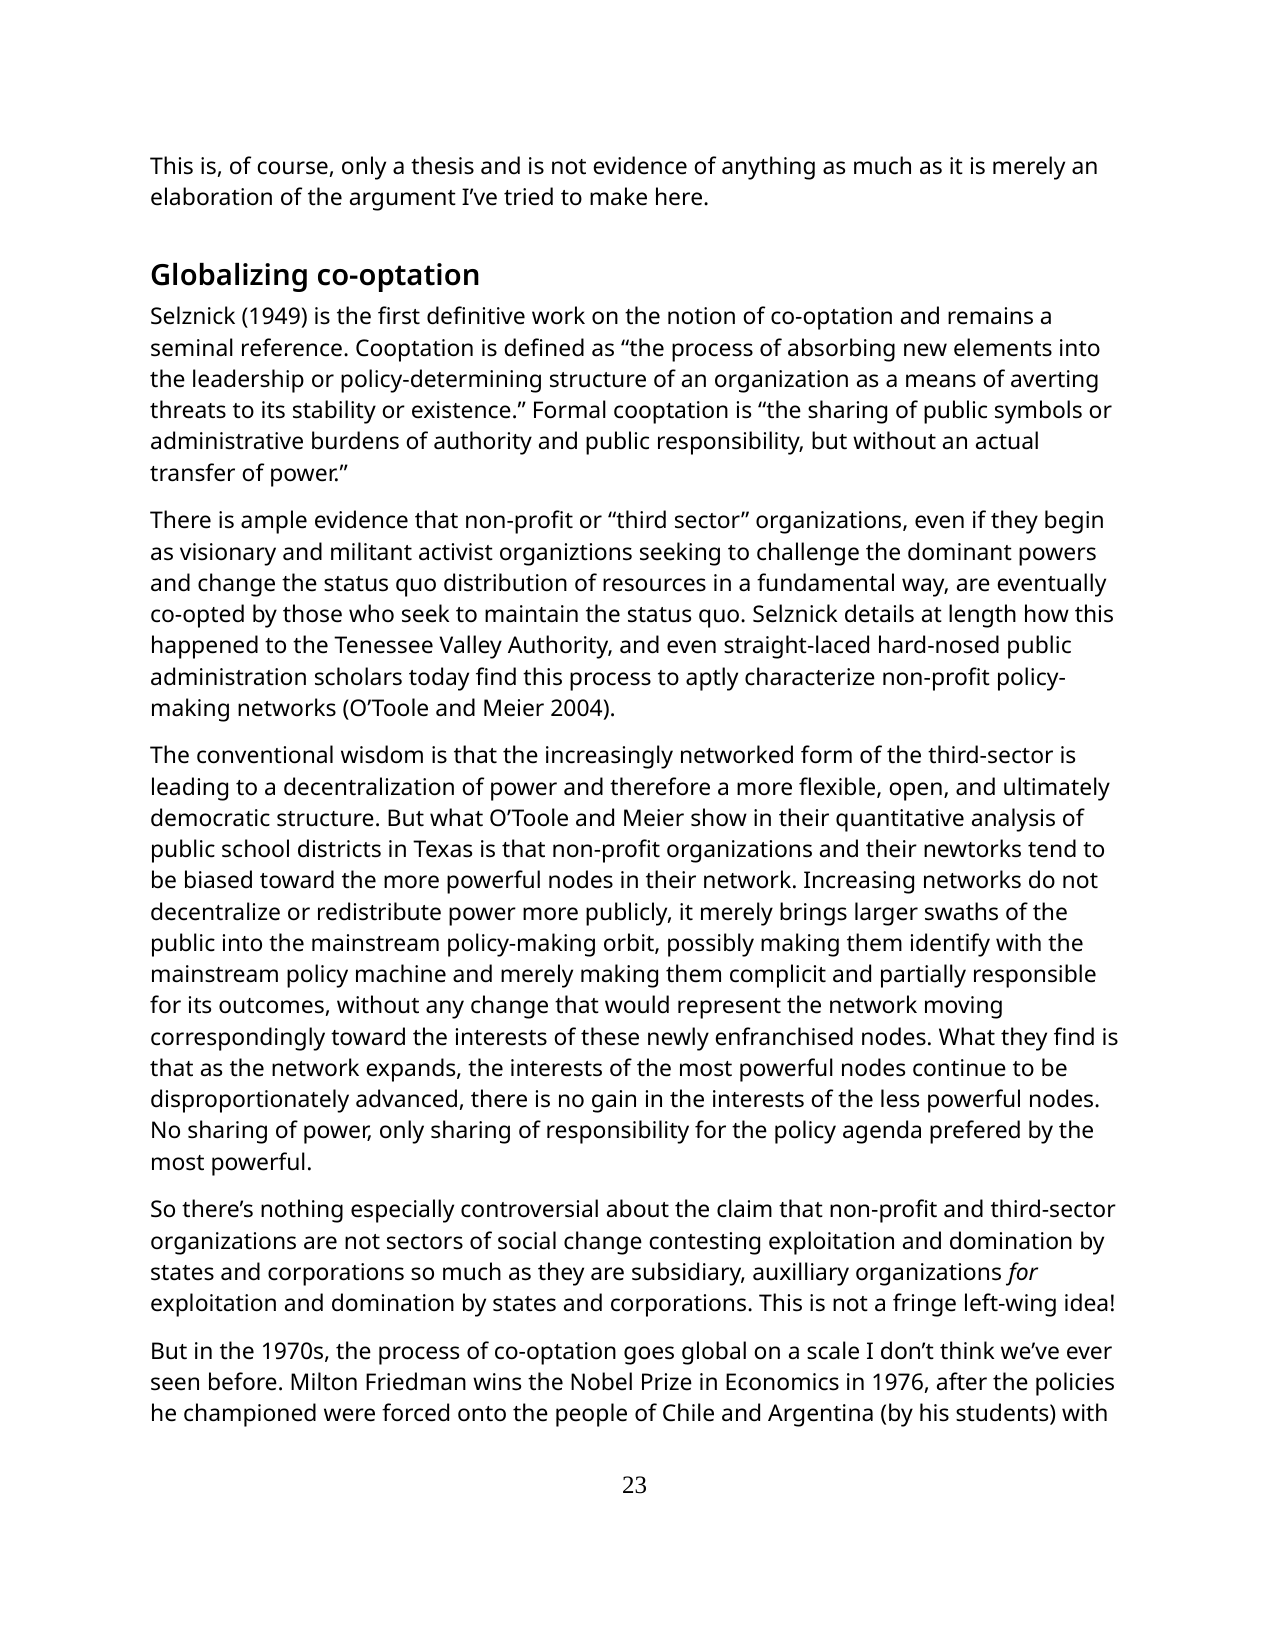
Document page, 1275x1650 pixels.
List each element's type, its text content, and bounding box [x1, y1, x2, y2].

text There is ample evidence that non-profit or “third sector” organizations, even if they begin as visionary and militant activist organiztions seeking to challenge the dominant powers and change the status quo distribution of resources in a fundamental way, are eventually co-opted by those who seek to maintain the status quo. Selznick details at length how this happened to the Tenessee Valley Authority, and even straight-laced hard-nosed public administration scholars today find this process to aptly characterize non-profit policy-making networks (O’Toole and Meier 2004). [150, 504, 1125, 723]
text The conventional wisdom is that the increasingly networked form of the third-sector is leading to a decentralization of power and therefore a more flexible, open, and ultimately democratic structure. But what O’Toole and Meier show in their quantitative analysis of public school districts in Texas is that non-profit organizations and their newtorks tend to be biased toward the more powerful nodes in their network. Increasing networks do not decentralize or redistribute power more publicly, it merely brings larger swaths of the public into the mainstream policy-making orbit, possibly making them identify with the mainstream policy machine and merely making them complicit and partially responsible for its outcomes, without any change that would represent the network moving correspondingly toward the interests of these newly enfranchised nodes. What they find is that as the network expands, the interests of the most powerful nodes continue to be disproportionately advanced, there is no gain in the interests of the less powerful nodes. No sharing of power, only sharing of responsibility for the policy agenda prefered by the most powerful. [150, 739, 1125, 1177]
text This is, of course, only a thesis and is not evidence of anything as much as it is merely an elaboration of the argument I’ve tried to make here. [150, 150, 1125, 212]
text So there’s nothing especially controversial about the claim that non-profit and third-sector organizations are not sectors of social change contesting exploitation and domination by states and corporations so much as they are subsidiary, auxilliary organizations for exploitation and domination by states and corporations. This is not a fringe left-wing idea! [150, 1193, 1125, 1318]
text But in the 1970s, the process of co-optation goes global on a scale I don’t think we’ve ever seen before. Milton Friedman wins the Nobel Prize in Economics in 1976, after the policies he championed were forced onto the people of Chile and Argentina (by his students) with [150, 1335, 1125, 1428]
subtitle Globalizing co-optation [150, 254, 1125, 294]
text Selznick (1949) is the first definitive work on the notion of co-optation and remains a seminal reference. Cooptation is defined as “the process of absorbing new elements into the leadership or policy-determining structure of an organization as a means of averting threats to its stability or existence.” Formal cooptation is “the sharing of public symbols or administrative burdens of authority and public responsibility, but without an actual transfer of power.” [150, 300, 1125, 488]
